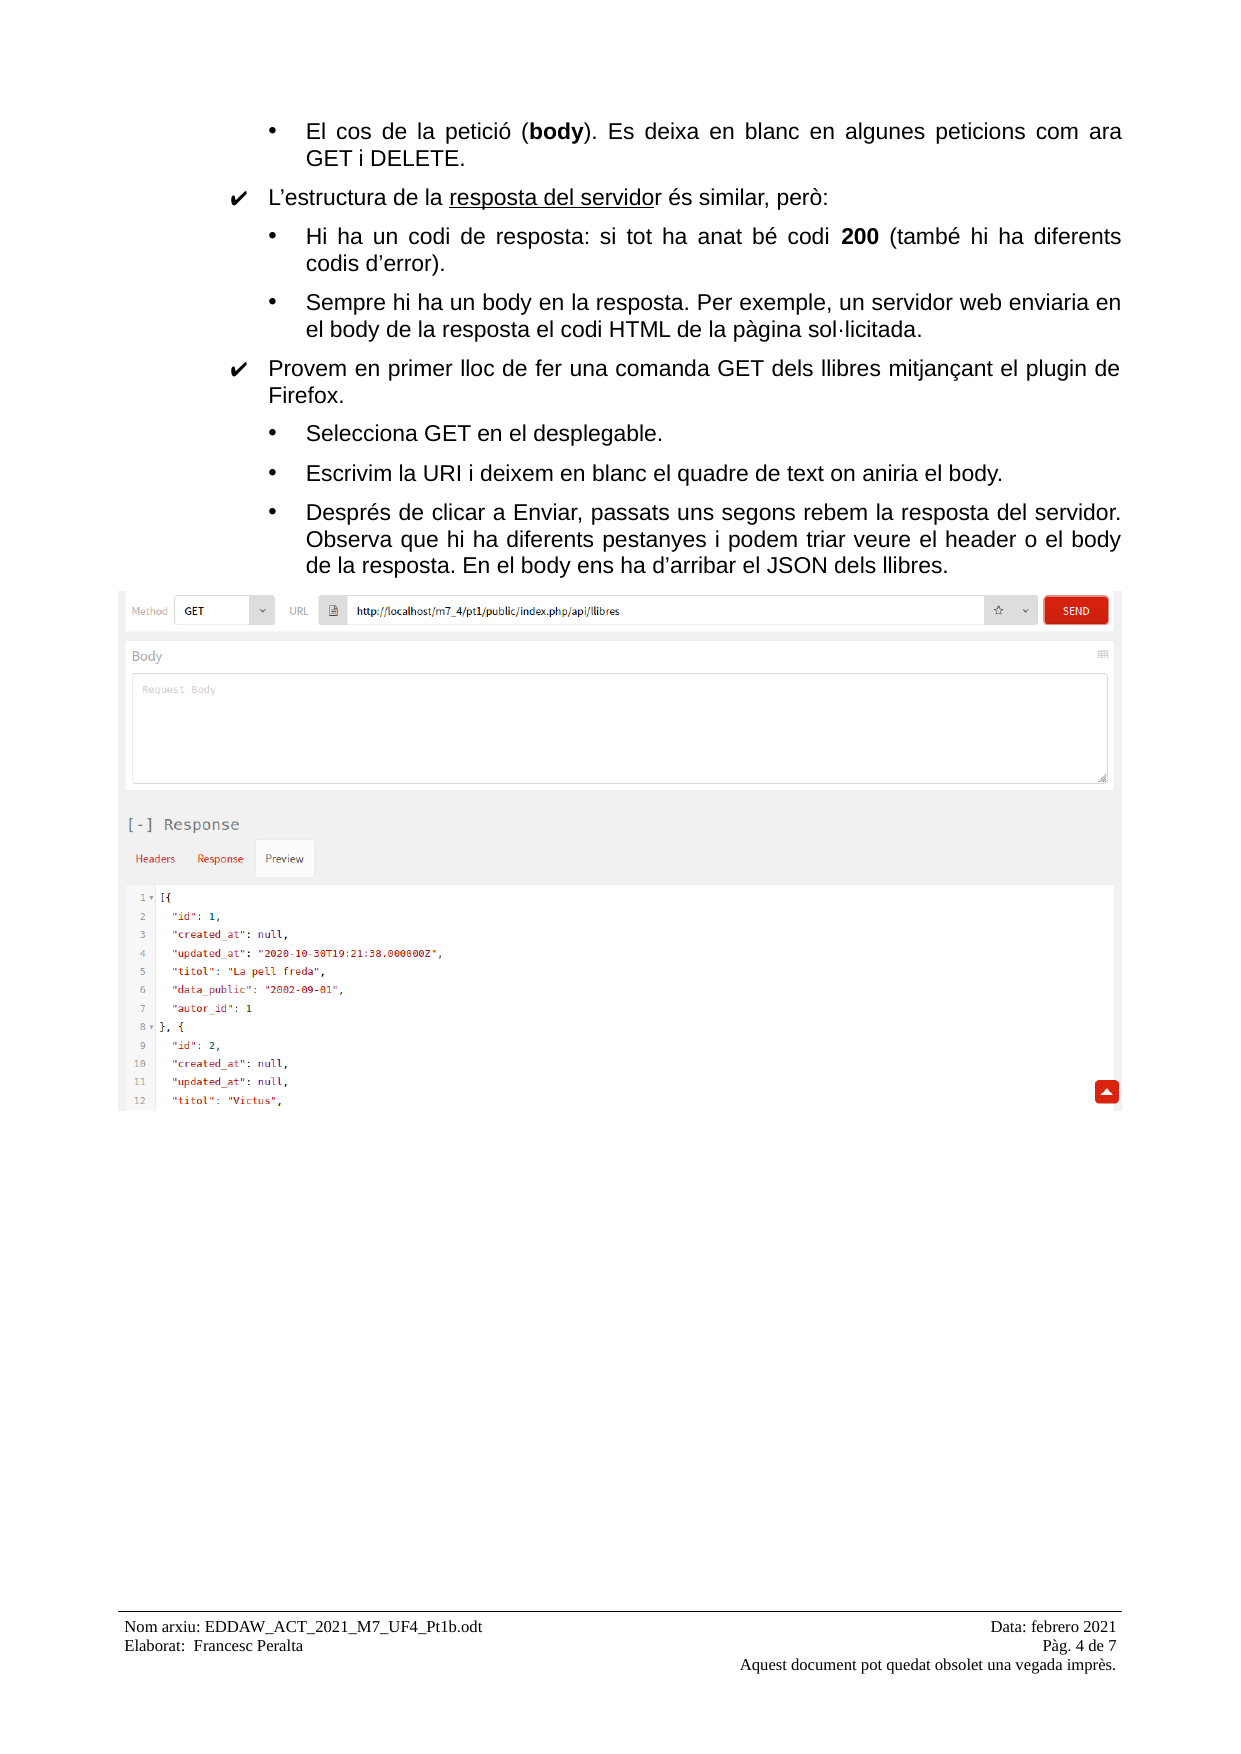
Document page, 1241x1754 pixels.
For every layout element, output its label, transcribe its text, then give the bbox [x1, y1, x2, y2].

list El cos de la petició (body). Es deixa en blanc en algunes peticions com ara GET i DELETE. [268, 118, 1122, 171]
list Després de clicar a Enviar, passats uns segons rebem la resposta del servidor. Observa que hi ha diferents pestanyes i podem triar veure el header o el body de la resposta. En el body ens ha d’arribar el JSON dels llibres. [268, 499, 1122, 579]
list L’estructura de la resposta del servidor és similar, però: [231, 184, 1122, 211]
list Escrivim la URI i deixem en blanc el quadre de text on aniria el body. [268, 460, 1122, 487]
picture [118, 591, 1123, 1111]
list Hi ha un codi de resposta: si tot ha anat bé codi 200 (també hi ha diferents codis d’error). [268, 223, 1122, 276]
list Selecciona GET en el desplegable. [268, 420, 1122, 447]
list Provem en primer lloc de fer una comanda GET dels llibres mitjançant el plugin de Firefox. [231, 355, 1122, 408]
list Sempre hi ha un body en la resposta. Per exemple, un servidor web enviaria en el body de la resposta el codi HTML de la pàgina sol·licitada. [268, 289, 1122, 342]
